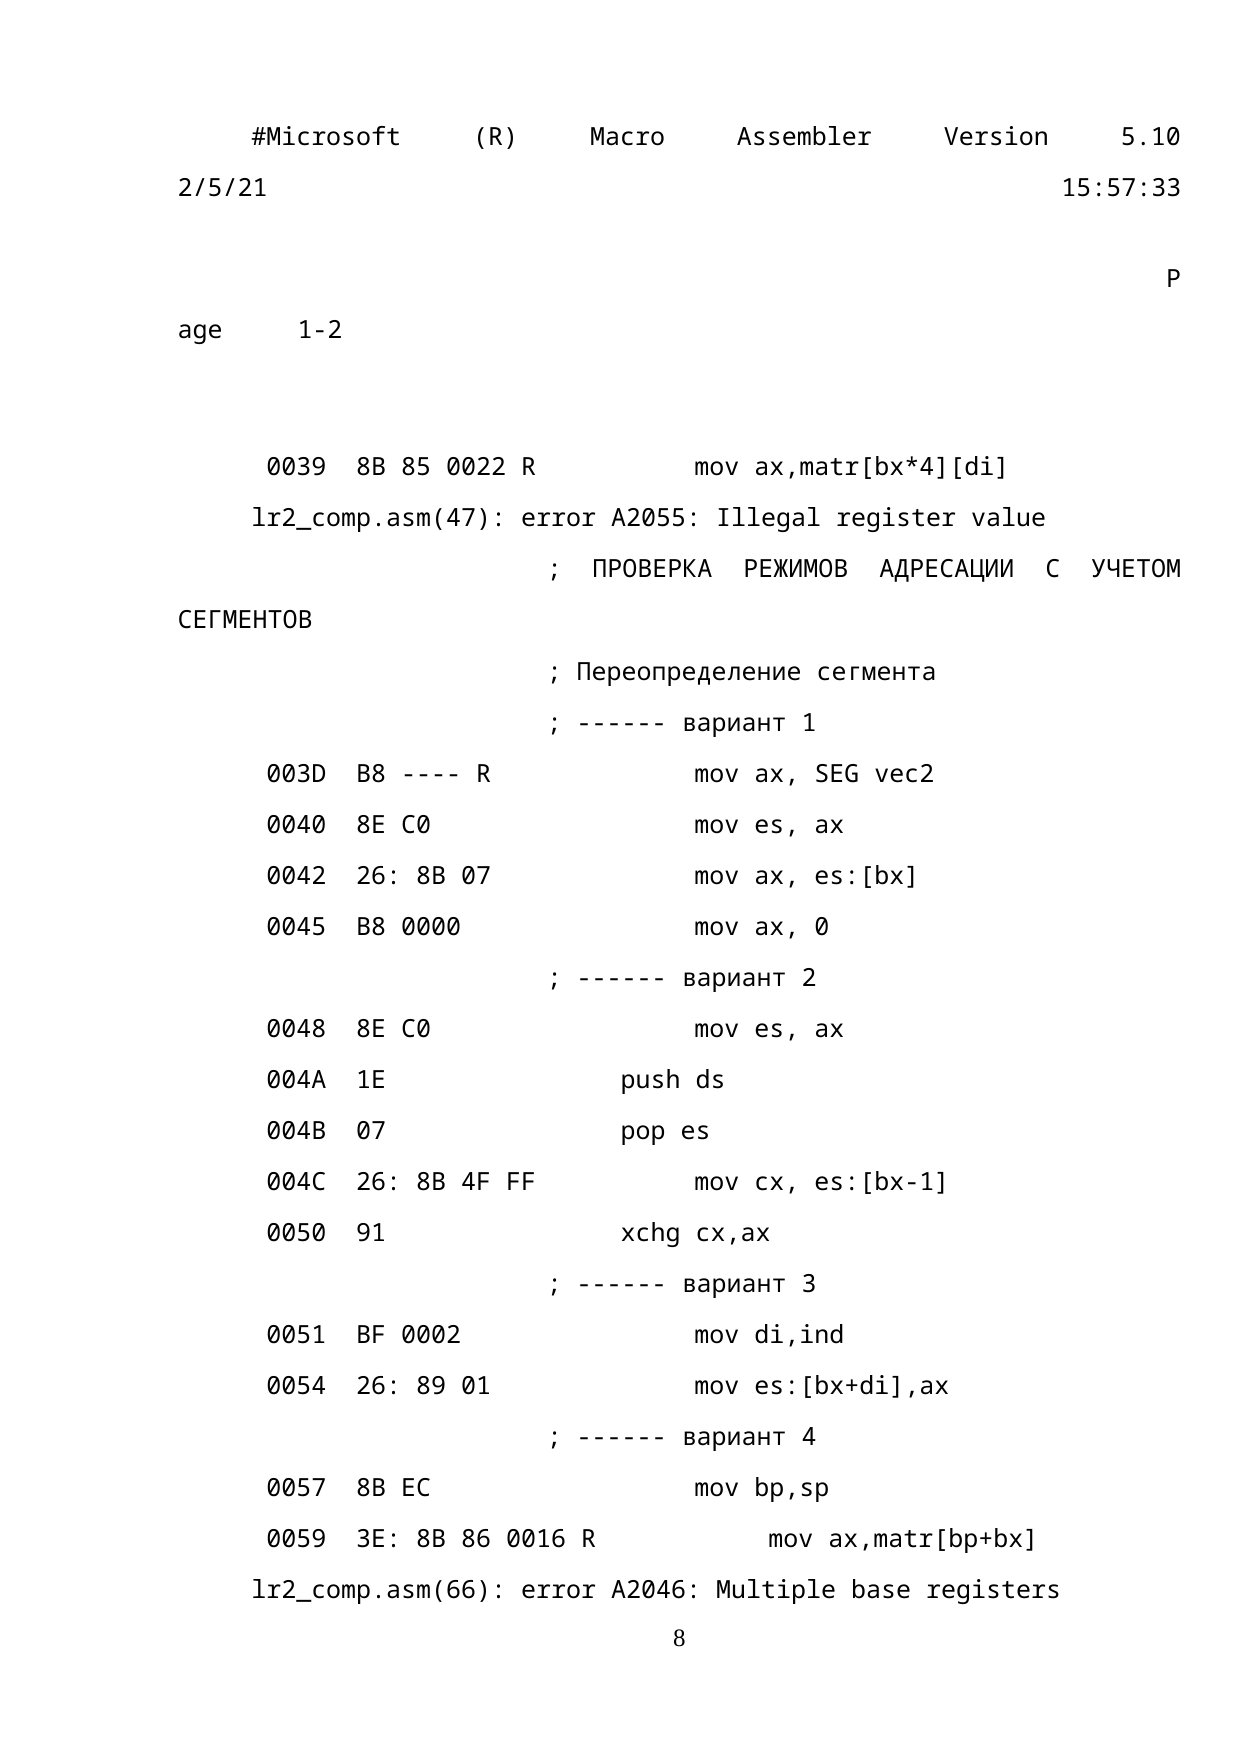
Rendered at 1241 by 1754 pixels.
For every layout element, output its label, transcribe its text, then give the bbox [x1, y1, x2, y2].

text ; ПРОВЕРКА РЕЖИМОВ АДРЕСАЦИИ С УЧЕТОМ СЕГМЕНТОВ [177, 551, 1181, 636]
text ; Переопределение сегмента [177, 653, 1181, 687]
text 0042 26: 8B 07 mov ax, es:[bx] [177, 857, 1181, 891]
text ; ------ вариант 4 [177, 1419, 1181, 1453]
text ; ------ вариант 3 [177, 1266, 1181, 1300]
text Page 1-2 [177, 261, 1181, 346]
text 004A 1E push ds [177, 1062, 1181, 1096]
text ; ------ вариант 1 [177, 704, 1181, 738]
text 0045 B8 0000 mov ax, 0 [177, 908, 1181, 942]
text 0040 8E C0 mov es, ax [177, 806, 1181, 840]
text 0054 26: 89 01 mov es:[bx+di],ax [177, 1368, 1181, 1402]
text #Microsoft (R) Macro Assembler Version 5.10 2/5/21 15:57:33 [177, 118, 1181, 246]
text 0057 8B EC mov bp,sp [177, 1470, 1181, 1504]
text 0048 8E C0 mov es, ax [177, 1011, 1181, 1044]
text 0059 3E: 8B 86 0016 R mov ax,matr[bp+bx] [177, 1521, 1181, 1555]
text 0039 8B 85 0022 R mov ax,matr[bx*4][di] [177, 449, 1181, 483]
text 004B 07 pop es [177, 1113, 1181, 1147]
text 0051 BF 0002 mov di,ind [177, 1317, 1181, 1351]
text 0050 91 xchg cx,ax [177, 1215, 1181, 1249]
text ; ------ вариант 2 [177, 959, 1181, 993]
text lr2_comp.asm(66): error A2046: Multiple base registers [177, 1572, 1181, 1606]
text 003D B8 ---- R mov ax, SEG vec2 [177, 755, 1181, 789]
text 004C 26: 8B 4F FF mov cx, es:[bx-1] [177, 1164, 1181, 1198]
text lr2_comp.asm(47): error A2055: Illegal register value [177, 500, 1181, 534]
